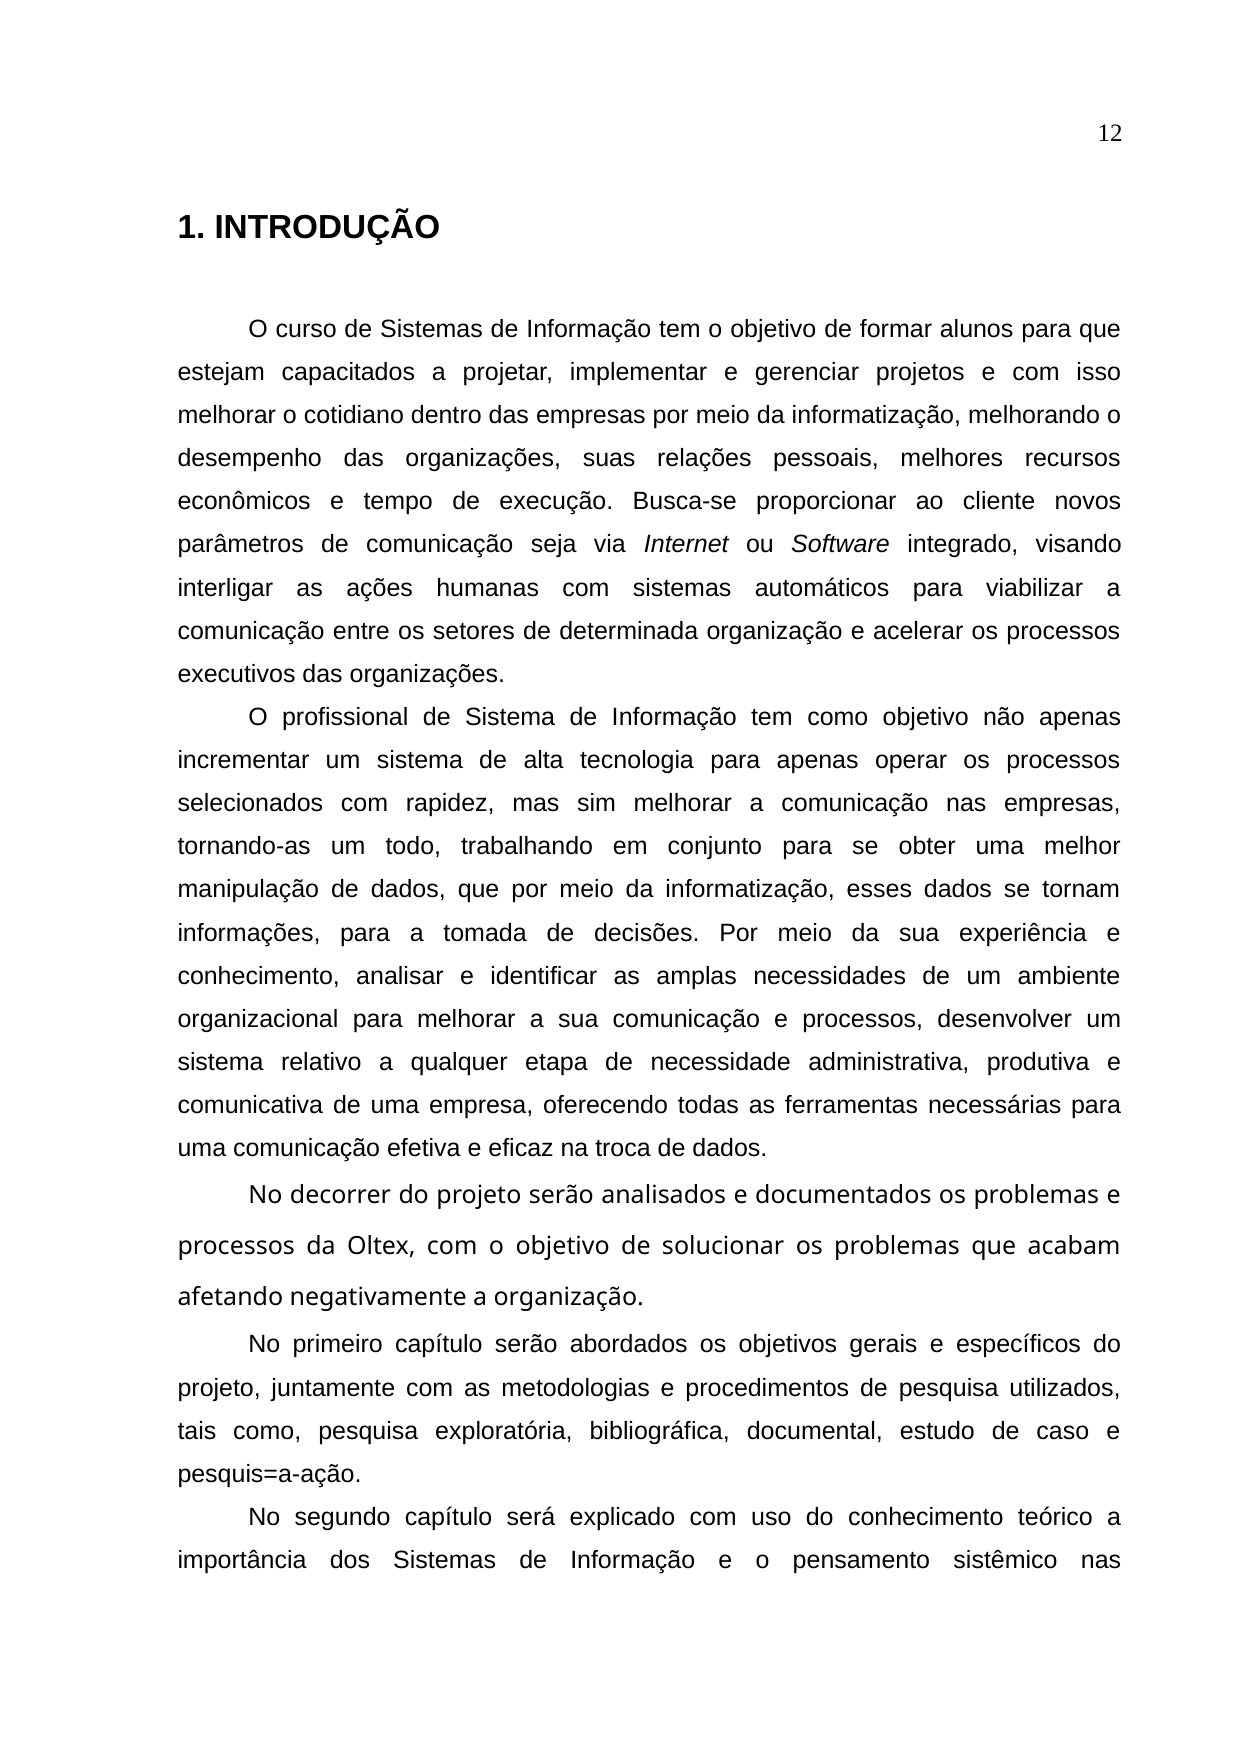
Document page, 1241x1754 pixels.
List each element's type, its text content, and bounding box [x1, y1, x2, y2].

text O profissional de Sistema de Informação tem como objetivo não apenas incrementar um sistema de alta tecnologia para apenas operar os processos selecionados com rapidez, mas sim melhorar a comunicação nas empresas, tornando-as um todo, trabalhando em conjunto para se obter uma melhor manipulação de dados, que por meio da informatização, esses dados se tornam informações, para a tomada de decisões. Por meio da sua experiência e conhecimento, analisar e identificar as amplas necessidades de um ambiente organizacional para melhorar a sua comunicação e processos, desenvolver um sistema relativo a qualquer etapa de necessidade administrativa, produtiva e comunicativa de uma empresa, oferecendo todas as ferramentas necessárias para uma comunicação efetiva e eficaz na troca de dados. [177, 702, 1122, 1162]
text No primeiro capítulo serão abordados os objetivos gerais e específicos do projeto, juntamente com as metodologias e procedimentos de pesquisa utilizados, tais como, pesquisa exploratória, bibliográfica, documental, estudo de caso e pesquis=a-ação. [177, 1329, 1122, 1488]
text No decorrer do projeto serão analisados e documentados os problemas e processos da Oltex, com o objetivo de solucionar os problemas que acabam afetando negativamente a organização. [177, 1176, 1122, 1312]
text No segundo capítulo será explicado com uso do conhecimento teórico a importância dos Sistemas de Informação e o pensamento sistêmico nas [177, 1502, 1122, 1574]
text O curso de Sistemas de Informação tem o objetivo de formar alunos para que estejam capacitados a projetar, implementar e gerenciar projetos e com isso melhorar o cotidiano dentro das empresas por meio da informatização, melhorando o desempenho das organizações, suas relações pessoais, melhores recursos econômicos e tempo de execução. Busca-se proporcionar ao cliente novos parâmetros de comunicação seja via Internet ou Software integrado, visando interligar as ações humanas com sistemas automáticos para viabilizar a comunicação entre os setores de determinada organização e acelerar os processos executivos das organizações. [177, 314, 1122, 688]
subtitle 1. Introdução [177, 207, 1122, 245]
